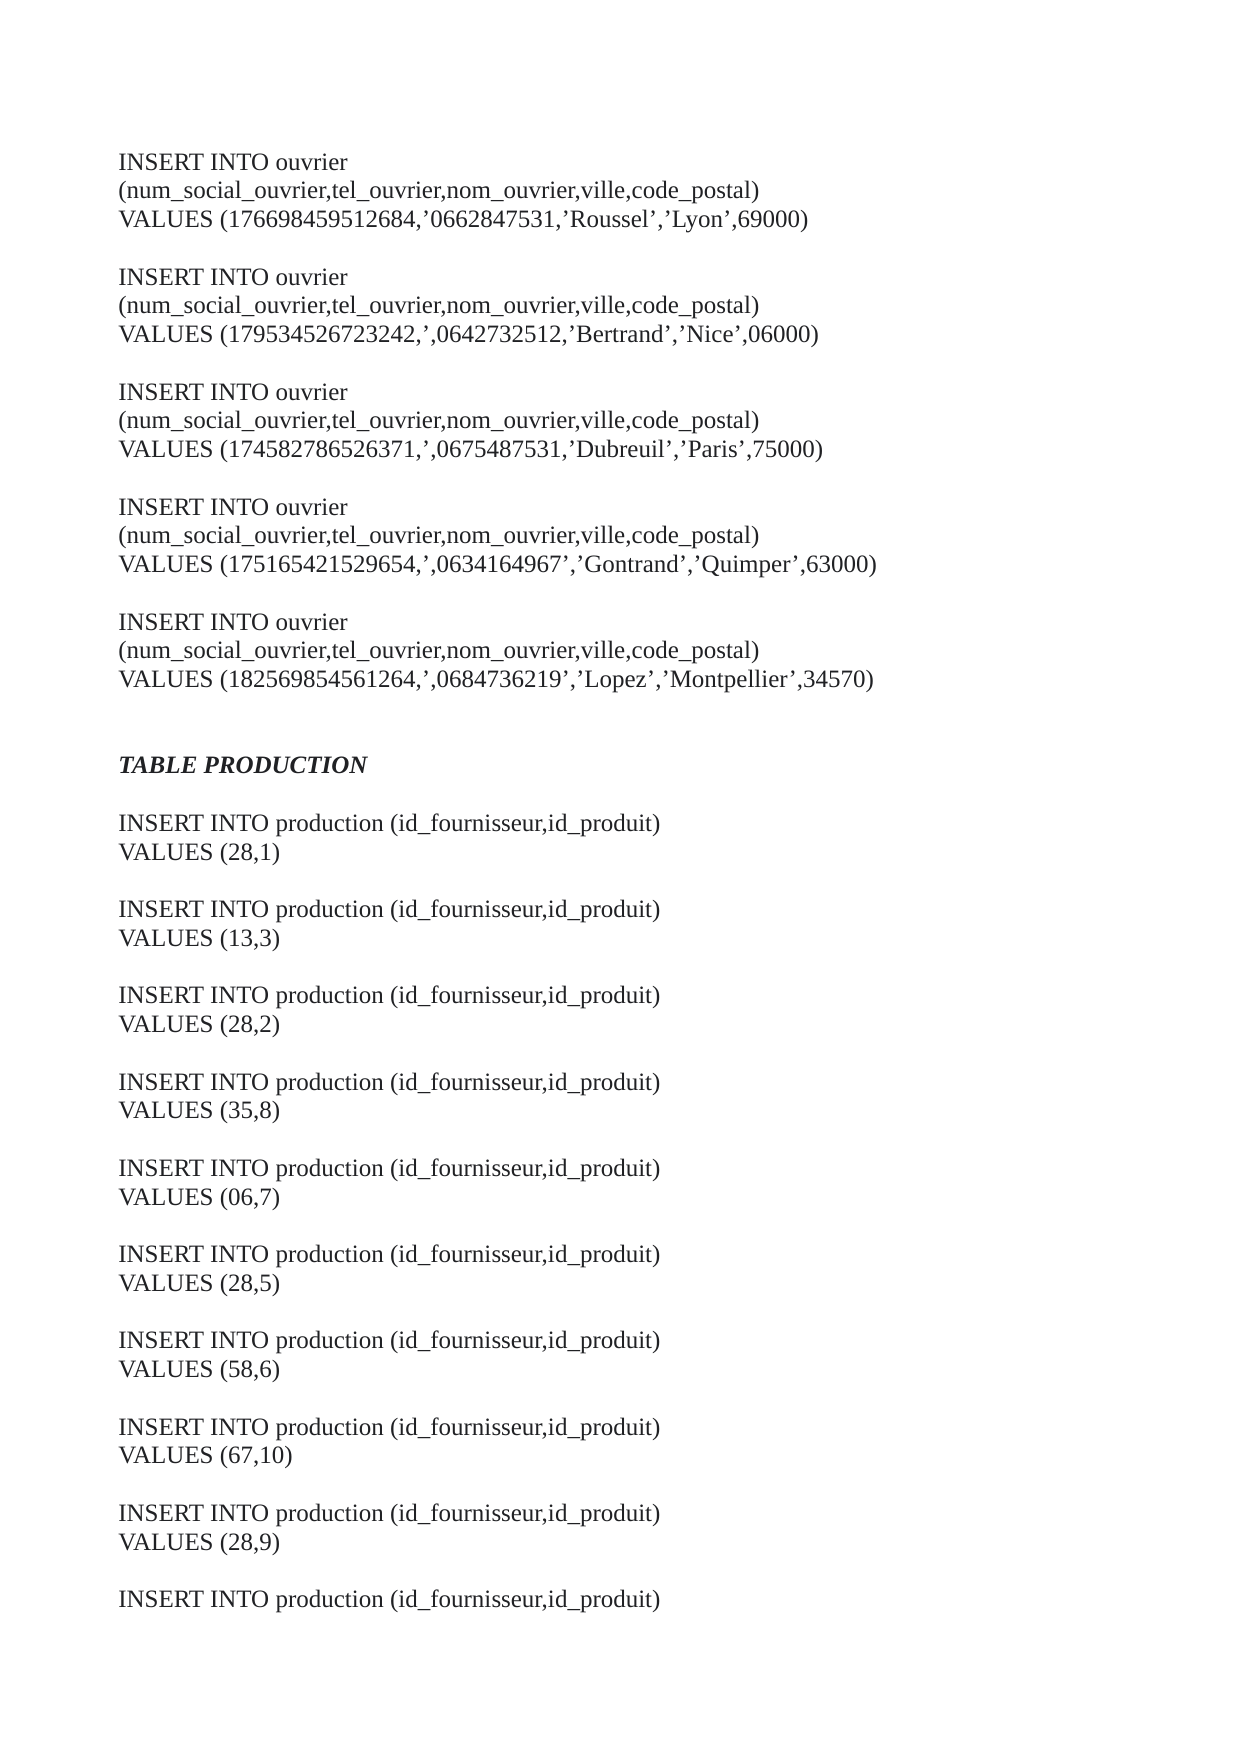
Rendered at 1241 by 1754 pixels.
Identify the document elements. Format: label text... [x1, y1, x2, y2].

text INSERT INTO ouvrier [118, 147, 1122, 176]
text INSERT INTO ouvrier [118, 492, 1122, 521]
text INSERT INTO production (id_fournisseur,id_produit) [118, 1412, 1122, 1441]
text VALUES (28,9) [118, 1527, 1122, 1556]
text VALUES (182569854561264,’,0684736219’,’Lopez’,’Montpellier’,34570) [118, 664, 1122, 693]
text INSERT INTO production (id_fournisseur,id_produit) [118, 894, 1122, 923]
text VALUES (28,5) [118, 1268, 1122, 1297]
text VALUES (28,1) [118, 837, 1122, 866]
text INSERT INTO production (id_fournisseur,id_produit) [118, 1326, 1122, 1354]
text VALUES (28,2) [118, 1009, 1122, 1038]
text VALUES (13,3) [118, 923, 1122, 952]
text VALUES (35,8) [118, 1096, 1122, 1124]
text (num_social_ouvrier,tel_ouvrier,nom_ouvrier,ville,code_postal) [118, 176, 1122, 204]
text (num_social_ouvrier,tel_ouvrier,nom_ouvrier,ville,code_postal) [118, 636, 1122, 664]
text INSERT INTO ouvrier [118, 607, 1122, 636]
text INSERT INTO production (id_fournisseur,id_produit) [118, 1239, 1122, 1268]
text VALUES (175165421529654,’,0634164967’,’Gontrand’,’Quimper’,63000) [118, 549, 1122, 578]
text INSERT INTO ouvrier [118, 262, 1122, 291]
text INSERT INTO production (id_fournisseur,id_produit) [118, 1584, 1122, 1613]
text INSERT INTO ouvrier [118, 377, 1122, 406]
text INSERT INTO production (id_fournisseur,id_produit) [118, 1498, 1122, 1527]
text (num_social_ouvrier,tel_ouvrier,nom_ouvrier,ville,code_postal) [118, 521, 1122, 549]
text INSERT INTO production (id_fournisseur,id_produit) [118, 981, 1122, 1009]
text (num_social_ouvrier,tel_ouvrier,nom_ouvrier,ville,code_postal) [118, 291, 1122, 319]
text INSERT INTO production (id_fournisseur,id_produit) [118, 1067, 1122, 1096]
text (num_social_ouvrier,tel_ouvrier,nom_ouvrier,ville,code_postal) [118, 406, 1122, 434]
text TABLE PRODUCTION [118, 751, 1122, 779]
text VALUES (58,6) [118, 1354, 1122, 1383]
text INSERT INTO production (id_fournisseur,id_produit) [118, 808, 1122, 837]
text INSERT INTO production (id_fournisseur,id_produit) [118, 1153, 1122, 1182]
text VALUES (174582786526371,’,0675487531,’Dubreuil’,’Paris’,75000) [118, 434, 1122, 463]
text VALUES (06,7) [118, 1182, 1122, 1211]
text VALUES (67,10) [118, 1441, 1122, 1469]
text VALUES (179534526723242,’,0642732512,’Bertrand’,’Nice’,06000) [118, 319, 1122, 348]
text VALUES (176698459512684,’0662847531,’Roussel’,’Lyon’,69000) [118, 204, 1122, 233]
